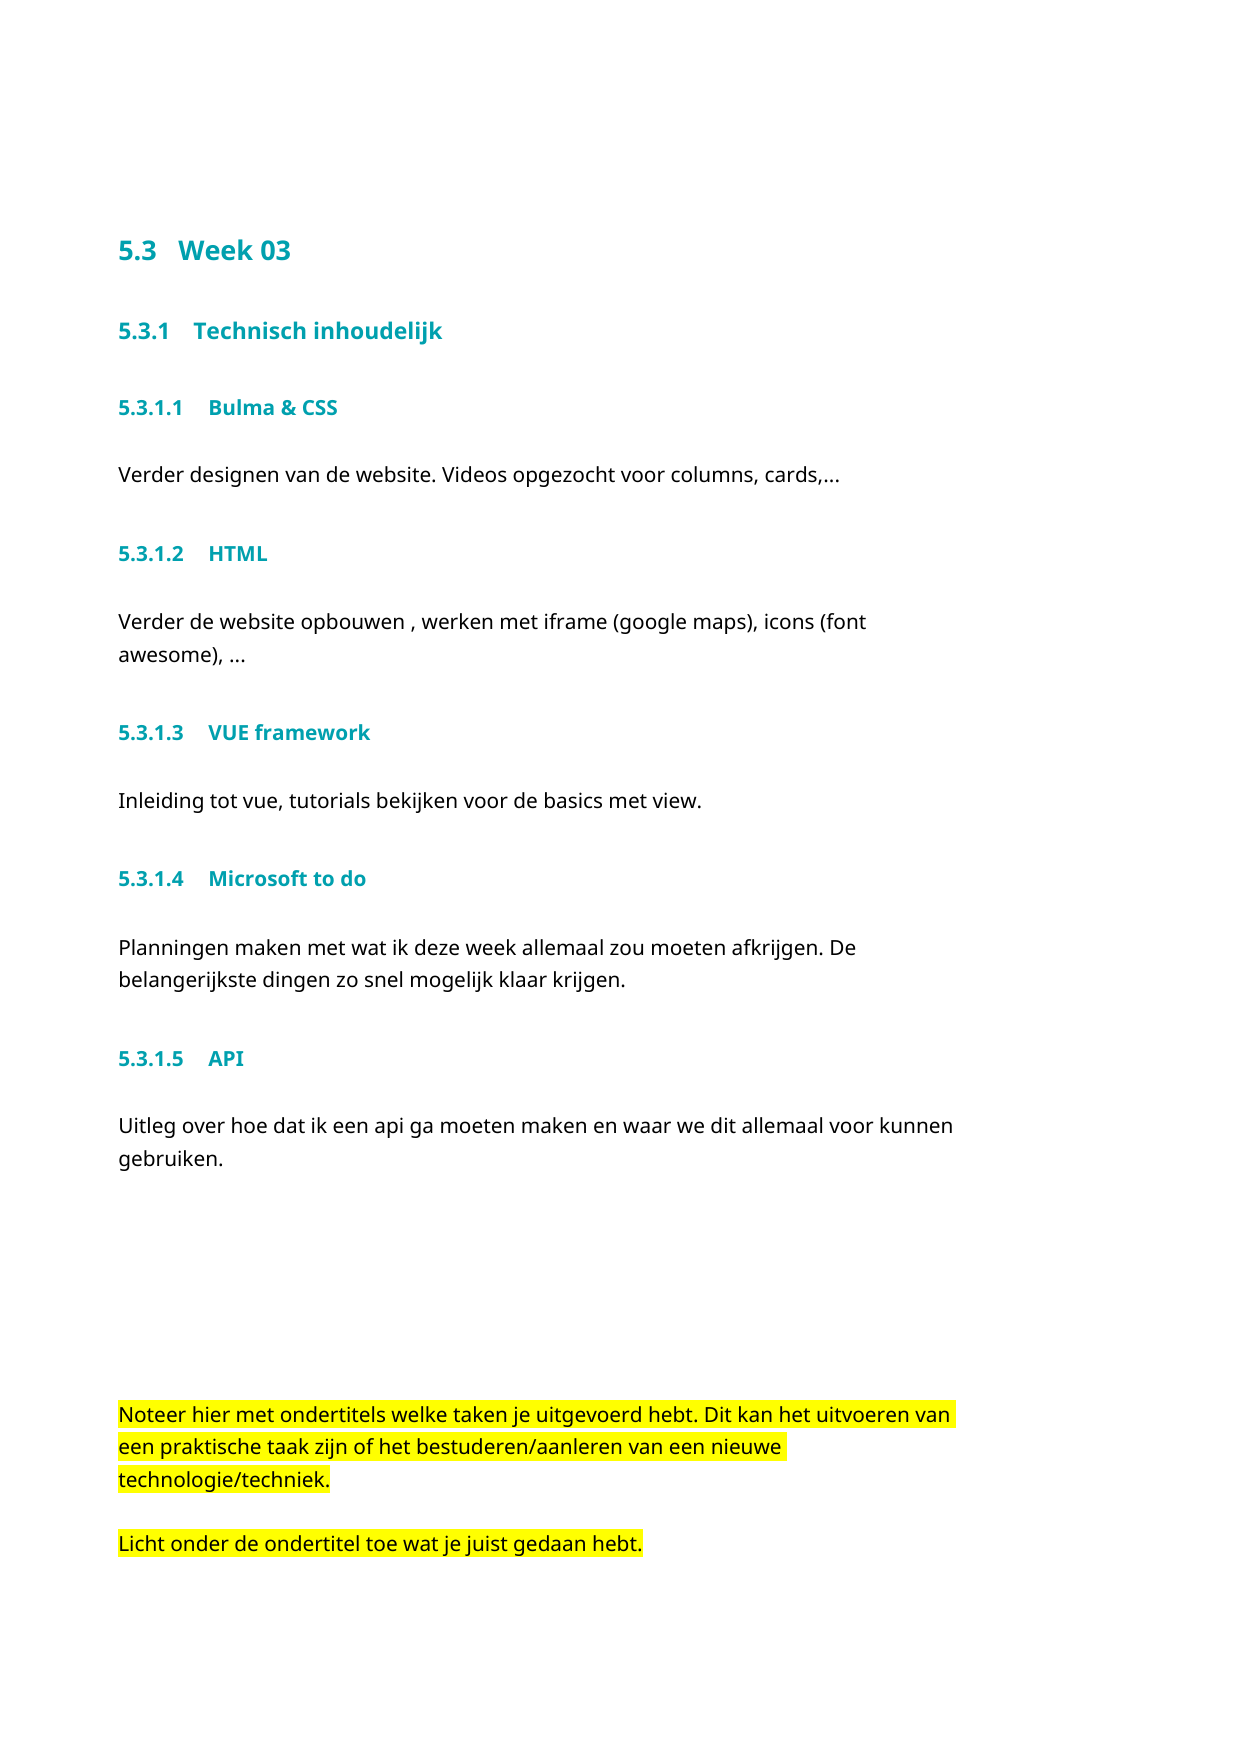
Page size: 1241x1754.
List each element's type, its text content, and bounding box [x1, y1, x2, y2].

subtitle API [118, 1044, 992, 1072]
text Inleiding tot vue, tutorials bekijken voor de basics met view. [118, 786, 992, 814]
text Verder de website opbouwen , werken met iframe (google maps), icons (font awesome), ... [118, 607, 992, 668]
text Planningen maken met wat ik deze week allemaal zou moeten afkrijgen. De belangerijkste dingen zo snel mogelijk klaar krijgen. [118, 933, 992, 994]
subtitle Bulma & CSS [118, 393, 992, 421]
text Uitleg over hoe dat ik een api ga moeten maken en waar we dit allemaal voor kunnen gebruiken. [118, 1112, 992, 1173]
text Verder designen van de website. Videos opgezocht voor columns, cards,... [118, 461, 992, 489]
text Licht onder de ondertitel toe wat je juist gedaan hebt. [118, 1529, 992, 1557]
subtitle Microsoft to do [118, 864, 992, 893]
subtitle Technisch inhoudelijk [118, 315, 992, 346]
text Noteer hier met ondertitels welke taken je uitgevoerd hebt. Dit kan het uitvoeren van een praktische taak zijn of het bestuderen/aanleren van een nieuwe technologie/techniek. [118, 1400, 992, 1493]
subtitle HTML [118, 539, 992, 567]
subtitle VUE framework [118, 718, 992, 747]
subtitle Week 03 [118, 231, 992, 268]
